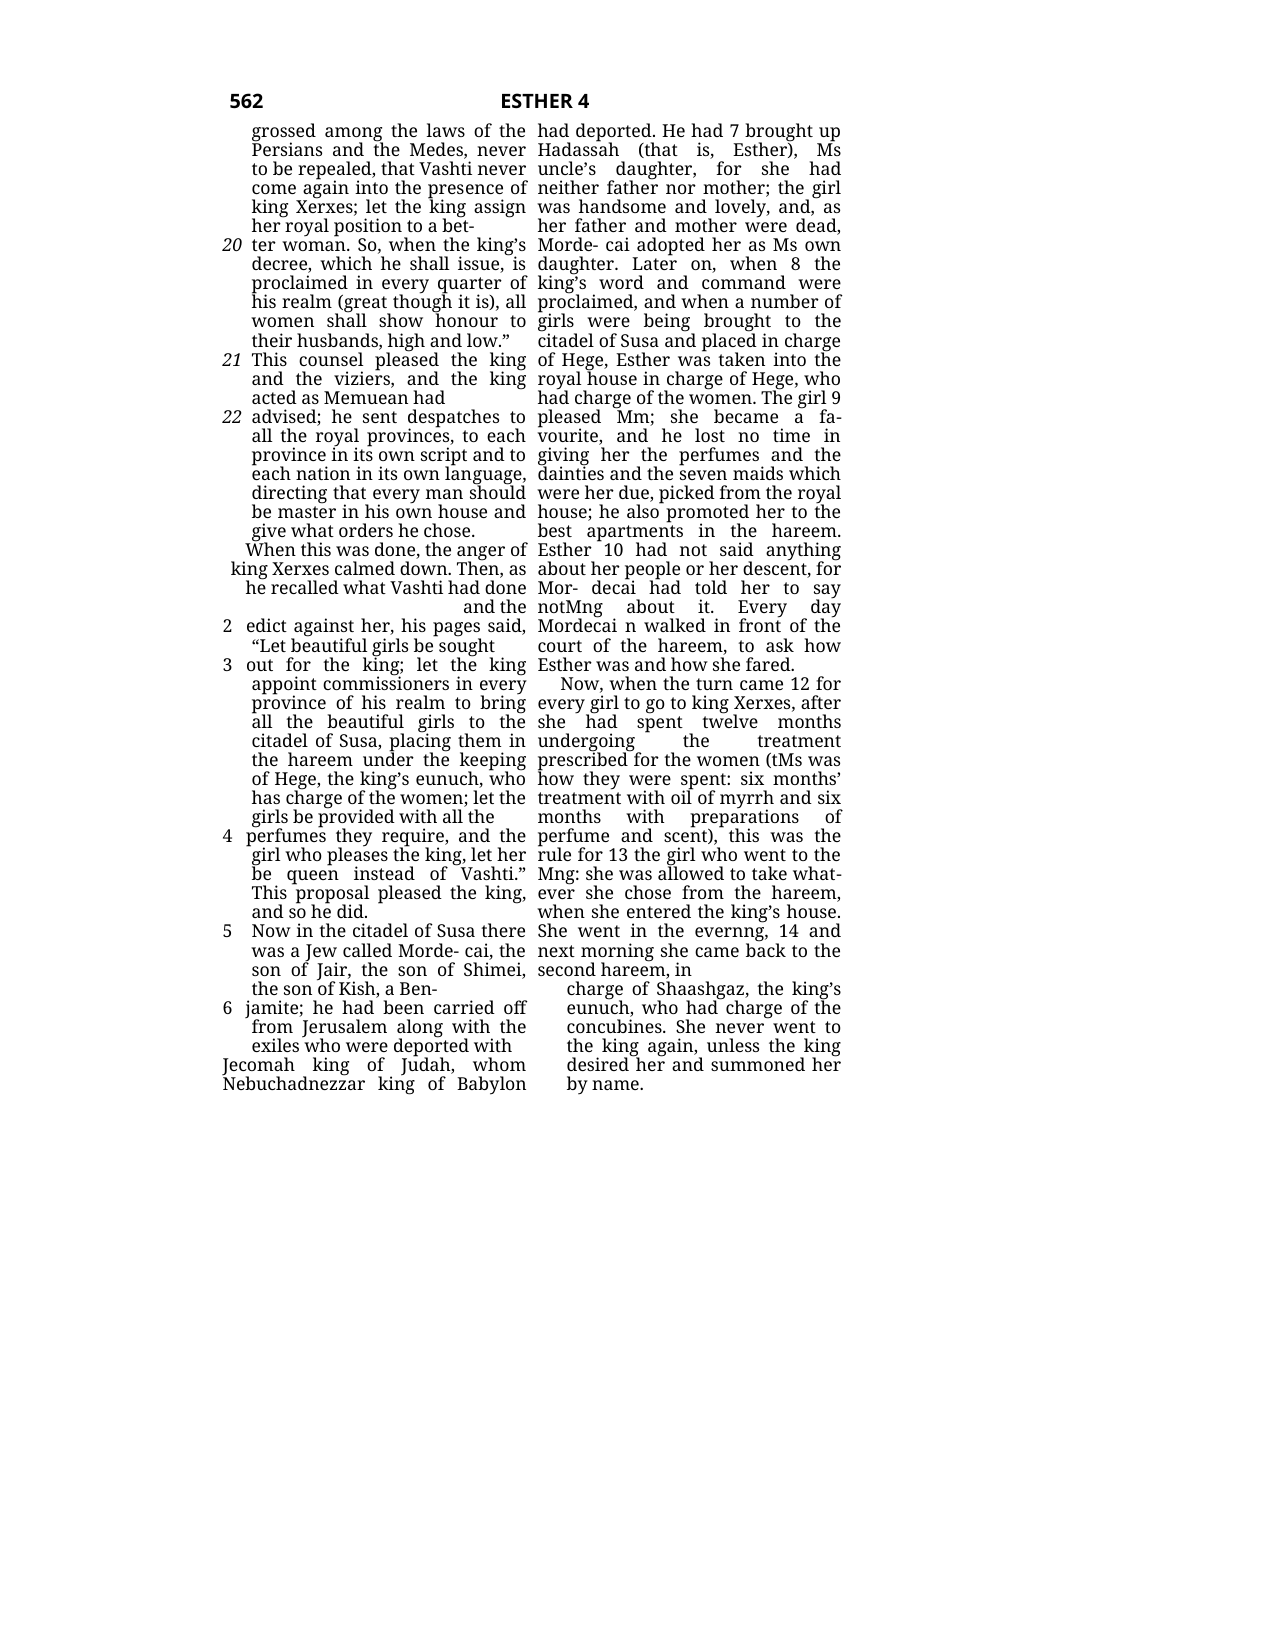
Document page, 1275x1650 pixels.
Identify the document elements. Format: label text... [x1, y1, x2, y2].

list out for the king; let the king appoint commissioners in every province of his realm to bring all the beautiful girls to the citadel of Susa, placing them in the hareem under the keeping of Hege, the king’s eunuch, who has charge of the women; let the girls be provided with all the [222, 656, 527, 827]
text Jecomah king of Judah, whom Nebuchadnezzar king of Baby­lon [222, 1056, 527, 1094]
text Now, when the turn came 12 for every girl to go to king Xerxes, after she had spent twelve months undergoing the treatment prescribed for the women (tMs was how they were spent: six months’ treatment with oil of myrrh and six months with preparations of perfume and scent), this was the rule for 13 the girl who went to the Mng: she was allowed to take what­ever she chose from the hareem, when she entered the king’s house. She went in the evernng, 14 and next morning she came back to the second hareem, in [537, 675, 841, 980]
list jamite; he had been carried off from Jerusalem along with the exiles who were deported with [222, 999, 527, 1056]
list edict against her, his pages said, “Let beautiful girls be sought [222, 618, 527, 656]
text When this was done, the anger of king Xerxes calmed down. Then, as he recalled what Vashti had done and the [222, 541, 527, 618]
list Now in the citadel of Susa there was a Jew called Morde- cai, the son of Jair, the son of Shimei, the son of Kish, a Ben- [222, 923, 527, 999]
list advised; he sent despatches to all the royal provinces, to each province in its own script and to each nation in its own lan­guage, directing that every man should be master in his own house and give what orders he chose. [222, 408, 527, 541]
list ter woman. So, when the king’s decree, which he shall issue, is proclaimed in every quarter of his realm (great though it is), all women shall show honour to their husbands, high and low.” [222, 236, 527, 351]
text had deported. He had 7 brought up Hadassah (that is, Esther), Ms uncle’s daughter, for she had neither father nor mother; the girl was handsome and lovely, and, as her father and mother were dead, Morde- cai adopted her as Ms own daughter. Later on, when 8 the king’s word and command were proclaimed, and when a number of girls were being brought to the citadel of Susa and placed in charge of Hege, Esther was taken into the royal house in charge of Hege, who had charge of the women. The girl 9 pleased Mm; she became a fa­vourite, and he lost no time in giving her the perfumes and the dainties and the seven maids which were her due, picked from the royal house; he also pro­moted her to the best apart­ments in the hareem. Esther 10 had not said anything about her people or her descent, for Mor- decai had told her to say notMng about it. Every day Mordecai n walked in front of the court of the hareem, to ask how Esther was and how she fared. [537, 122, 841, 675]
text charge of Shaashgaz, the king’s eunuch, who had charge of the concubines. She never went to the king again, unless the king desired her and summoned her by name. [566, 980, 841, 1094]
text grossed among the laws of the Persians and the Medes, never to be repealed, that Vashti never come again into the pres­ence of king Xerxes; let the king assign her royal position to a bet- [251, 122, 527, 236]
list This counsel pleased the king and the viziers, and the king acted as Memuean had [222, 351, 527, 408]
list perfumes they require, and the girl who pleases the king, let her be queen instead of Vashti.” This proposal pleased the king, and so he did. [222, 827, 527, 923]
